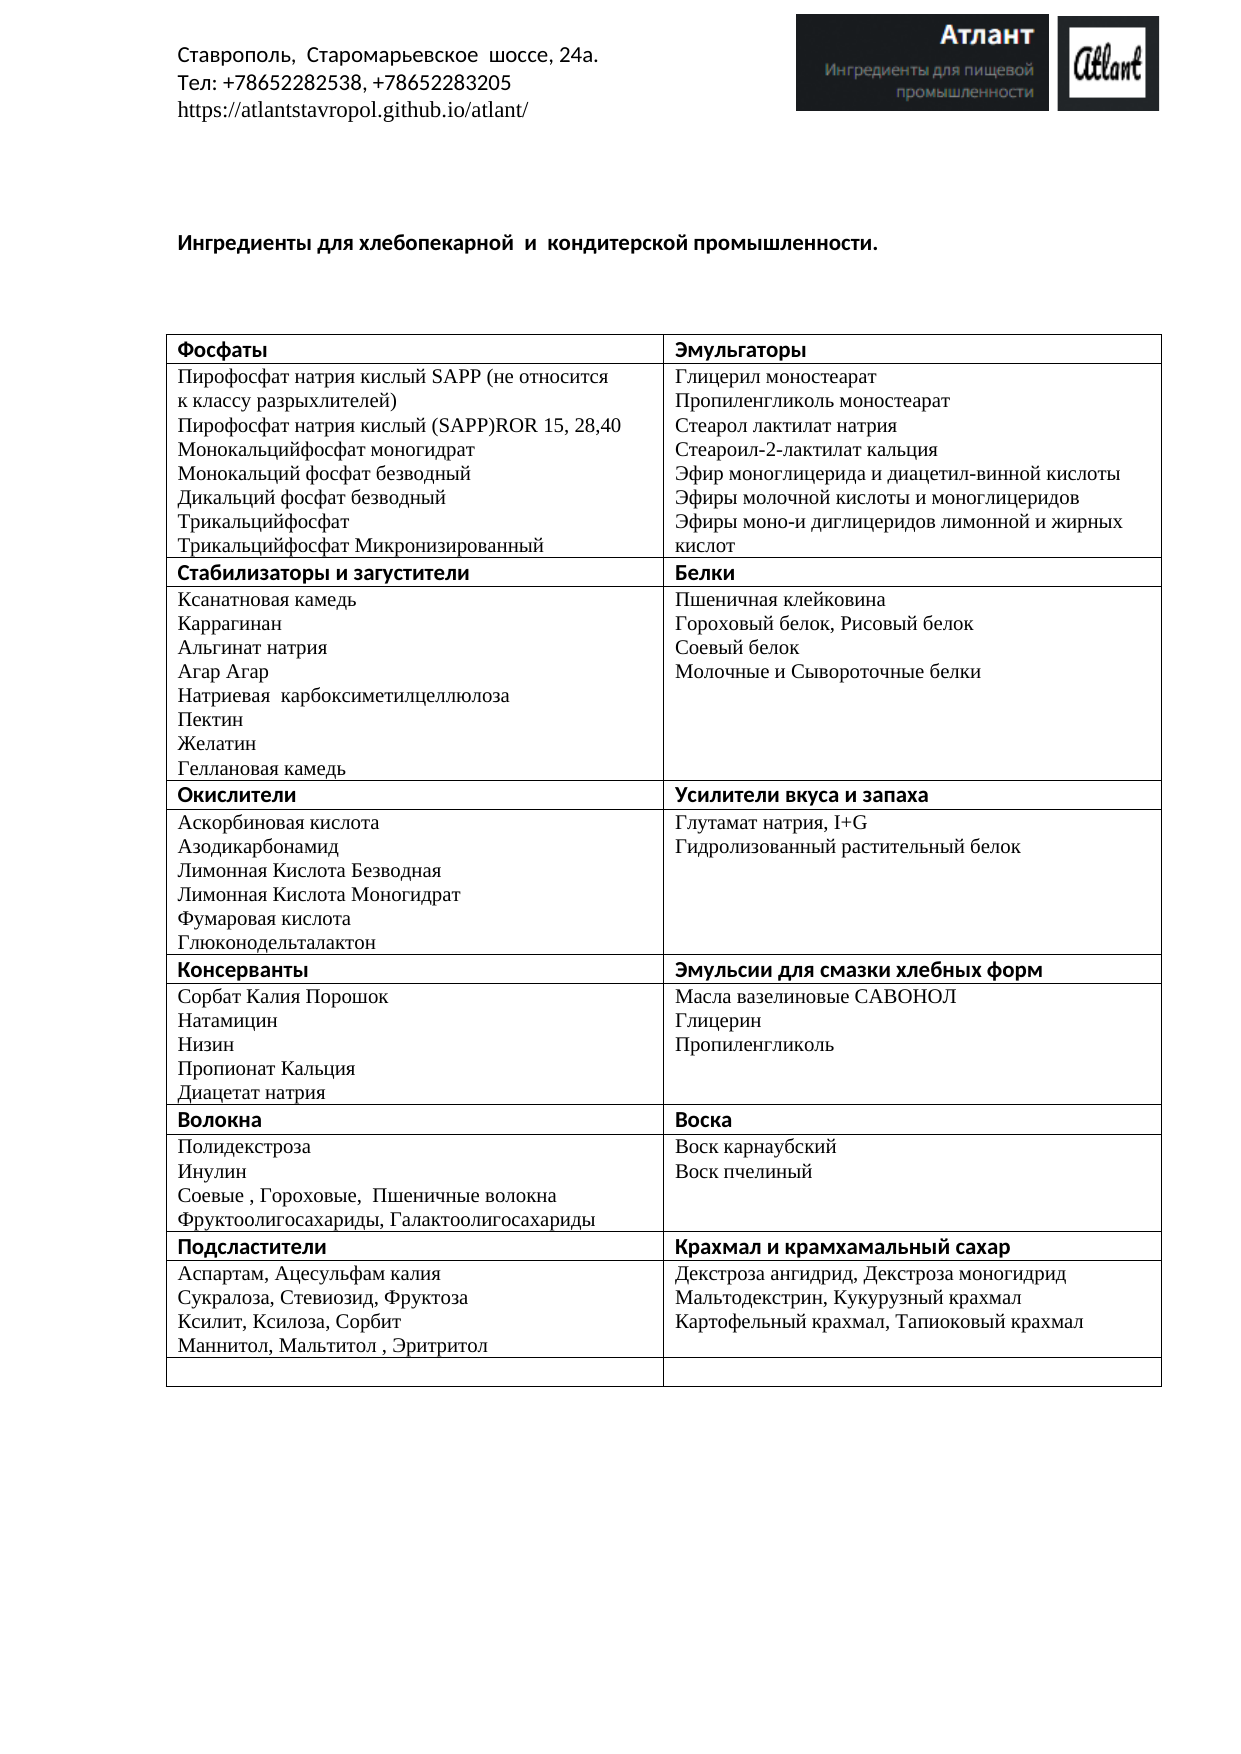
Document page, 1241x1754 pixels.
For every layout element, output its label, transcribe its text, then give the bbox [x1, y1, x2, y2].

table_header Эмульгаторы [664, 335, 1161, 363]
table_cell Глутамат натрия, I+G Гидролизованный растительный белок [664, 810, 1161, 954]
table_cell Крахмал и крамхамальный сахар [664, 1232, 1161, 1260]
table_cell Аспартам, Ацесульфам калия Сукралоза, Стевиозид, Фруктоза Ксилит, Ксилоза, Сорбит Маннитол, Мальтитол , Эритритол [167, 1261, 663, 1357]
table_cell Аскорбиновая кислота Азодикарбонамид Лимонная Кислота Безводная Лимонная Кислота Моногидрат Фумаровая кислота Глюконодельталактон [167, 810, 663, 954]
table_cell [167, 1358, 663, 1386]
table_cell Полидекстроза Инулин Соевые , Гороховые, Пшеничные волокна Фруктоолигосахариды, Галактоолигосахариды [167, 1135, 663, 1231]
table_cell Пирофосфат натрия кислый SAPP (не относится к классу разрыхлителей) Пирофосфат натрия кислый (SAPP)ROR 15, 28,40 Монокальцийфосфат моногидрат Монокальций фосфат безводный Дикальций фосфат безводный Трикальцийфосфат Трикальцийфосфат Микронизированный [167, 364, 663, 557]
table_cell Масла вазелиновые САВОНОЛ Глицерин Пропиленгликоль [664, 984, 1161, 1104]
table_cell Ксанатновая камедь Каррагинан Альгинат натрия Агар Агар Натриевая карбоксиметилцеллюлоза Пектин Желатин Геллановая камедь [167, 587, 663, 779]
picture [1057, 16, 1160, 111]
table_header Фосфаты [167, 335, 663, 363]
table_cell Эмульсии для смазки хлебных форм [664, 955, 1161, 983]
text Ингредиенты для хлебопекарной и кондитерской промышленности. [177, 228, 1152, 256]
table_cell Белки [664, 558, 1161, 586]
table_cell Консерванты [167, 955, 663, 983]
table_cell Волокна [167, 1105, 663, 1133]
table_cell Усилители вкуса и запаха [664, 781, 1161, 808]
table_cell Сорбат Калия Порошок Натамицин Низин Пропионат Кальция Диацетат натрия [167, 984, 663, 1104]
table_cell Пшеничная клейковина Гороховый белок, Рисовый белок Соевый белок Молочные и Сывороточные белки [664, 587, 1161, 779]
table_cell Воск карнаубский Воск пчелиный [664, 1135, 1161, 1231]
table_cell Подсластители [167, 1232, 663, 1260]
table_cell [664, 1358, 1161, 1386]
picture [796, 14, 1049, 111]
table_cell Глицерил моностеарат Пропиленгликоль моностеарат Стеарол лактилат натрия Стеароил-2-лактилат кальция Эфир моноглицерида и диацетил-винной кислоты Эфиры молочной кислоты и моноглицеридов Эфиры моно-и диглицеридов лимонной и жирных кислот [664, 364, 1161, 557]
table_cell Декстроза ангидрид, Декстроза моногидрид Мальтодекстрин, Кукурузный крахмал Картофельный крахмал, Тапиоковый крахмал [664, 1261, 1161, 1357]
table_cell Воска [664, 1105, 1161, 1133]
table_cell Окислители [167, 781, 663, 808]
table_cell Стабилизаторы и загустители [167, 558, 663, 586]
